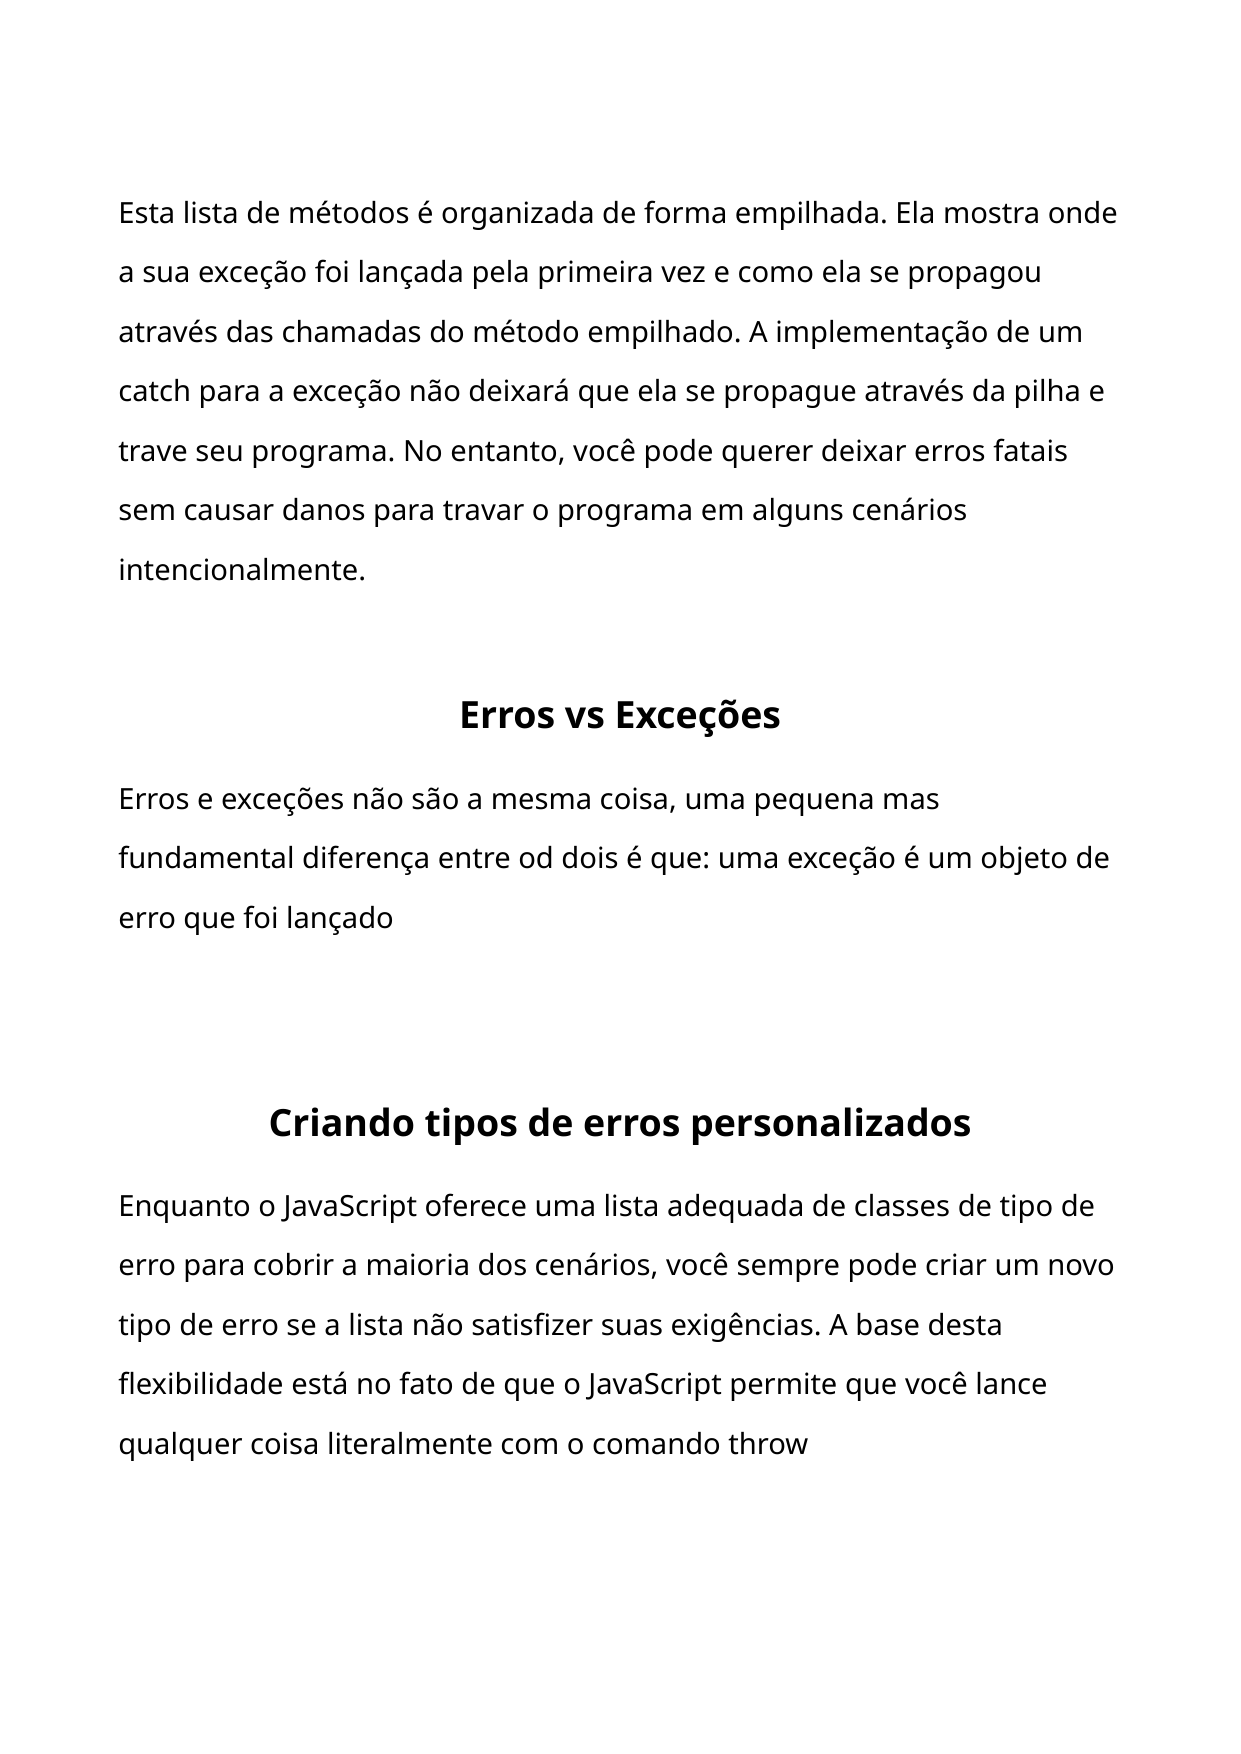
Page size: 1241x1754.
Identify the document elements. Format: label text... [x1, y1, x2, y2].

subtitle Criando tipos de erros personalizados [118, 1096, 1122, 1147]
text Erros e exceções não são a mesma coisa, uma pequena mas fundamental diferença entre od dois é que: uma exceção é um objeto de erro que foi lançado [118, 778, 1122, 937]
subtitle Erros vs Exceções [118, 689, 1122, 740]
text Enquanto o JavaScript oferece uma lista adequada de classes de tipo de erro para cobrir a maioria dos cenários, você sempre pode criar um novo tipo de erro se a lista não satisfizer suas exigências. A base desta flexibilidade está no fato de que o JavaScript permite que você lance qualquer coisa literalmente com o comando throw [118, 1185, 1122, 1463]
text Esta lista de métodos é organizada de forma empilhada. Ela mostra onde a sua exceção foi lançada pela primeira vez e como ela se propagou através das chamadas do método empilhado. A implementação de um catch para a exceção não deixará que ela se propague através da pilha e trave seu programa. No entanto, você pode querer deixar erros fatais sem causar danos para travar o programa em alguns cenários intencionalmente. [118, 192, 1122, 589]
